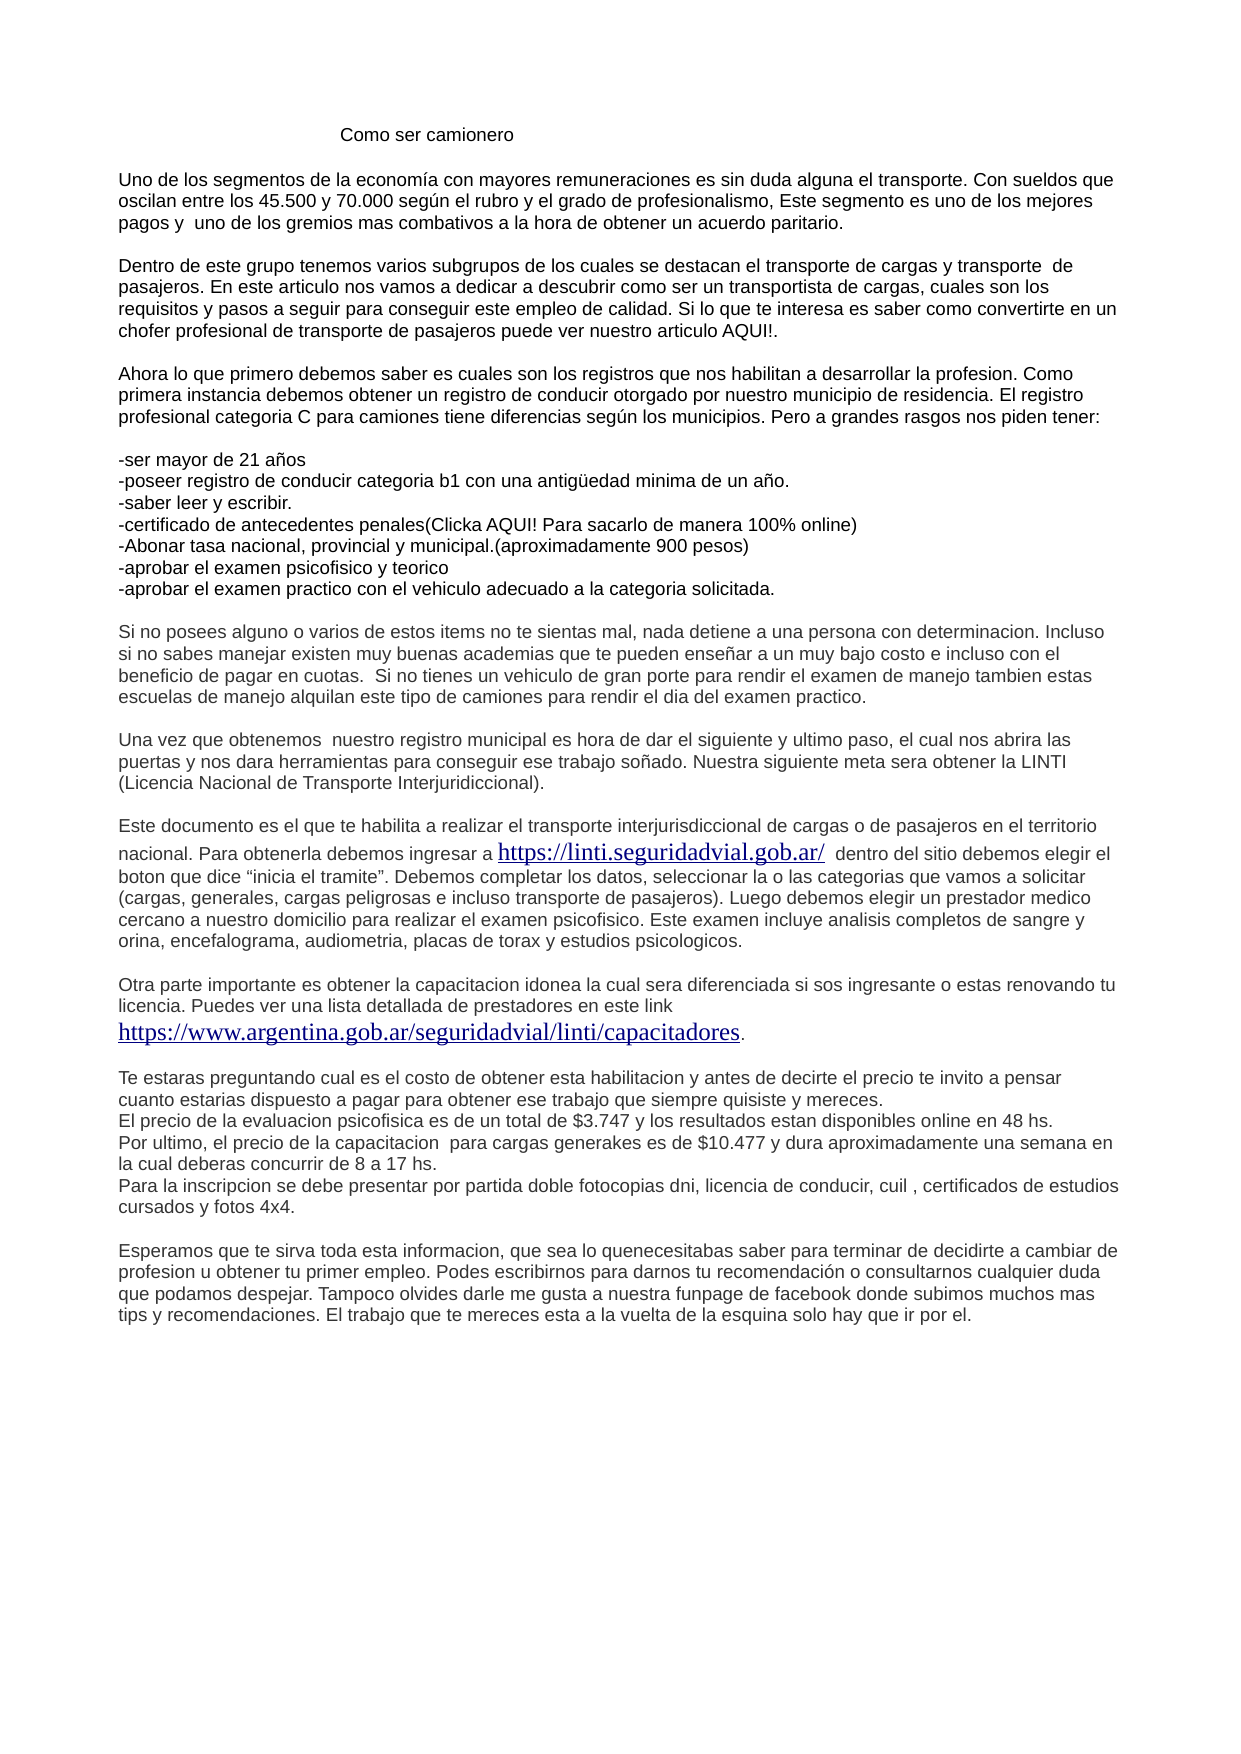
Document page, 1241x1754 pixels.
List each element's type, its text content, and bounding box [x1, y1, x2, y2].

text -ser mayor de 21 años [118, 449, 1122, 470]
text Te estaras preguntando cual es el costo de obtener esta habilitacion y antes de decirte el precio te invito a pensar cuanto estarias dispuesto a pagar para obtener ese trabajo que siempre quisiste y mereces. [118, 1067, 1122, 1110]
text Si no posees alguno o varios de estos items no te sientas mal, nada detiene a una persona con determinacion. Incluso si no sabes manejar existen muy buenas academias que te pueden enseñar a un muy bajo costo e incluso con el beneficio de pagar en cuotas. Si no tienes un vehiculo de gran porte para rendir el examen de manejo tambien estas escuelas de manejo alquilan este tipo de camiones para rendir el dia del examen practico. [118, 621, 1122, 707]
text El precio de la evaluacion psicofisica es de un total de $3.747 y los resultados estan disponibles online en 48 hs. [118, 1110, 1122, 1132]
text -saber leer y escribir. [118, 492, 1122, 513]
text Ahora lo que primero debemos saber es cuales son los registros que nos habilitan a desarrollar la profesion. Como primera instancia debemos obtener un registro de conducir otorgado por nuestro municipio de residencia. El registro profesional categoria C para camiones tiene diferencias según los municipios. Pero a grandes rasgos nos piden tener: [118, 362, 1122, 427]
text Como ser camionero [118, 118, 1122, 147]
text Este documento es el que te habilita a realizar el transporte interjurisdiccional de cargas o de pasajeros en el territorio nacional. Para obtenerla debemos ingresar a https://linti.seguridadvial.gob.ar/ dentro del sitio debemos elegir el boton que dice “inicia el tramite”. Debemos completar los datos, seleccionar la o las categorias que vamos a solicitar (cargas, generales, cargas peligrosas e incluso transporte de pasajeros). Luego debemos elegir un prestador medico cercano a nuestro domicilio para realizar el examen psicofisico. Este examen incluye analisis completos de sangre y orina, encefalograma, audiometria, placas de torax y estudios psicologicos. [118, 815, 1122, 952]
text Otra parte importante es obtener la capacitacion idonea la cual sera diferenciada si sos ingresante o estas renovando tu licencia. Puedes ver una lista detallada de prestadores en este link https://www.argentina.gob.ar/seguridadvial/linti/capacitadores. [118, 973, 1122, 1045]
text Para la inscripcion se debe presentar por partida doble fotocopias dni, licencia de conducir, cuil , certificados de estudios cursados y fotos 4x4. [118, 1175, 1122, 1218]
text -aprobar el examen psicofisico y teorico [118, 557, 1122, 578]
text Esperamos que te sirva toda esta informacion, que sea lo quenecesitabas saber para terminar de decidirte a cambiar de profesion u obtener tu primer empleo. Podes escribirnos para darnos tu recomendación o consultarnos cualquier duda que podamos despejar. Tampoco olvides darle me gusta a nuestra funpage de facebook donde subimos muchos mas tips y recomendaciones. El trabajo que te mereces esta a la vuelta de la esquina solo hay que ir por el. [118, 1239, 1122, 1326]
text -aprobar el examen practico con el vehiculo adecuado a la categoria solicitada. [118, 578, 1122, 600]
text Uno de los segmentos de la economía con mayores remuneraciones es sin duda alguna el transporte. Con sueldos que oscilan entre los 45.500 y 70.000 según el rubro y el grado de profesionalismo, Este segmento es uno de los mejores pagos y uno de los gremios mas combativos a la hora de obtener un acuerdo paritario. [118, 168, 1122, 233]
text -Abonar tasa nacional, provincial y municipal.(aproximadamente 900 pesos) [118, 535, 1122, 557]
text Por ultimo, el precio de la capacitacion para cargas generakes es de $10.477 y dura aproximadamente una semana en la cual deberas concurrir de 8 a 17 hs. [118, 1132, 1122, 1175]
text Una vez que obtenemos nuestro registro municipal es hora de dar el siguiente y ultimo paso, el cual nos abrira las puertas y nos dara herramientas para conseguir ese trabajo soñado. Nuestra siguiente meta sera obtener la LINTI (Licencia Nacional de Transporte Interjuridiccional). [118, 729, 1122, 794]
text Dentro de este grupo tenemos varios subgrupos de los cuales se destacan el transporte de cargas y transporte de pasajeros. En este articulo nos vamos a dedicar a descubrir como ser un transportista de cargas, cuales son los requisitos y pasos a seguir para conseguir este empleo de calidad. Si lo que te interesa es saber como convertirte en un chofer profesional de transporte de pasajeros puede ver nuestro articulo AQUI!. [118, 255, 1122, 341]
text -poseer registro de conducir categoria b1 con una antigüedad minima de un año. [118, 470, 1122, 492]
text -certificado de antecedentes penales(Clicka AQUI! Para sacarlo de manera 100% online) [118, 513, 1122, 535]
